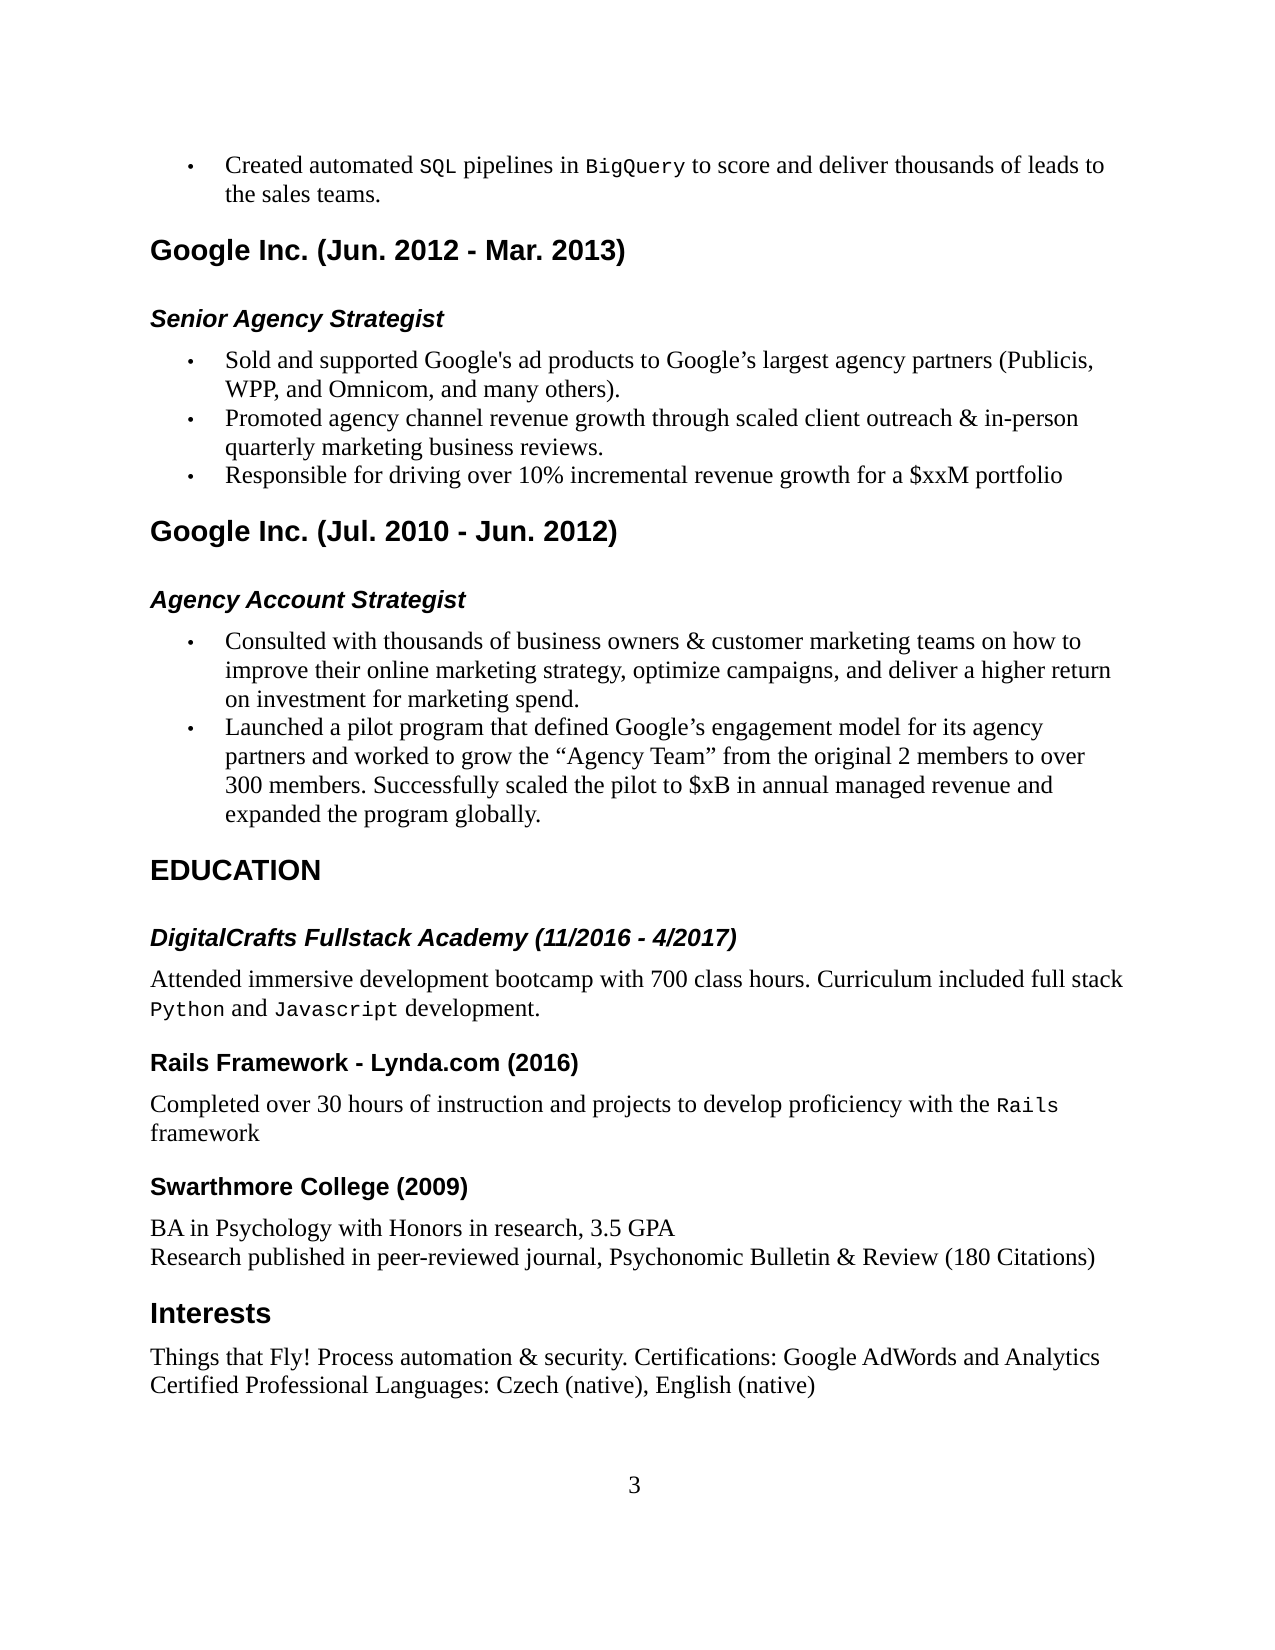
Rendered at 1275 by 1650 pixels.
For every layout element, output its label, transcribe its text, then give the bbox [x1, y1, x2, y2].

subtitle EDUCATION [150, 852, 1125, 886]
text BA in Psychology with Honors in research, 3.5 GPA Research published in peer-reviewed journal, Psychonomic Bulletin & Review (180 Citations) [150, 1213, 1125, 1271]
list Responsible for driving over 10% incremental revenue growth for a $xxM portfolio [187, 460, 1125, 489]
list Sold and supported Google's ad products to Google’s largest agency partners (Publicis, WPP, and Omnicom, and many others). [187, 345, 1125, 403]
list Consulted with thousands of business owners & customer marketing teams on how to improve their online marketing strategy, optimize campaigns, and deliver a higher return on investment for marketing spend. [187, 626, 1125, 712]
list Promoted agency channel revenue growth through scaled client outreach & in-person quarterly marketing business reviews. [187, 403, 1125, 460]
subtitle Swarthmore College (2009) [150, 1172, 1125, 1201]
text Things that Fly! Process automation & security. Certifications: Google AdWords and Analytics Certified Professional Languages: Czech (native), English (native) [150, 1342, 1125, 1399]
text Attended immersive development bootcamp with 700 class hours. Curriculum included full stack Python and Javascript development. [150, 964, 1125, 1023]
list Launched a pilot program that defined Google’s engagement model for its agency partners and worked to grow the “Agency Team” from the original 2 members to over 300 members. Successfully scaled the pilot to $xB in annual managed revenue and expanded the program globally. [187, 712, 1125, 827]
subtitle Senior Agency Strategist [150, 304, 1125, 333]
subtitle Google Inc. (Jul. 2010 - Jun. 2012) [150, 514, 1125, 548]
subtitle DigitalCrafts Fullstack Academy (11/2016 - 4/2017) [150, 923, 1125, 952]
subtitle Agency Account Strategist [150, 585, 1125, 614]
list Created automated SQL pipelines in BigQuery to score and deliver thousands of leads to the sales teams. [187, 150, 1125, 208]
subtitle Interests [150, 1296, 1125, 1329]
text Completed over 30 hours of instruction and projects to develop proficiency with the Rails framework [150, 1089, 1125, 1147]
subtitle Google Inc. (Jun. 2012 - Mar. 2013) [150, 233, 1125, 267]
subtitle Rails Framework - Lynda.com (2016) [150, 1048, 1125, 1076]
